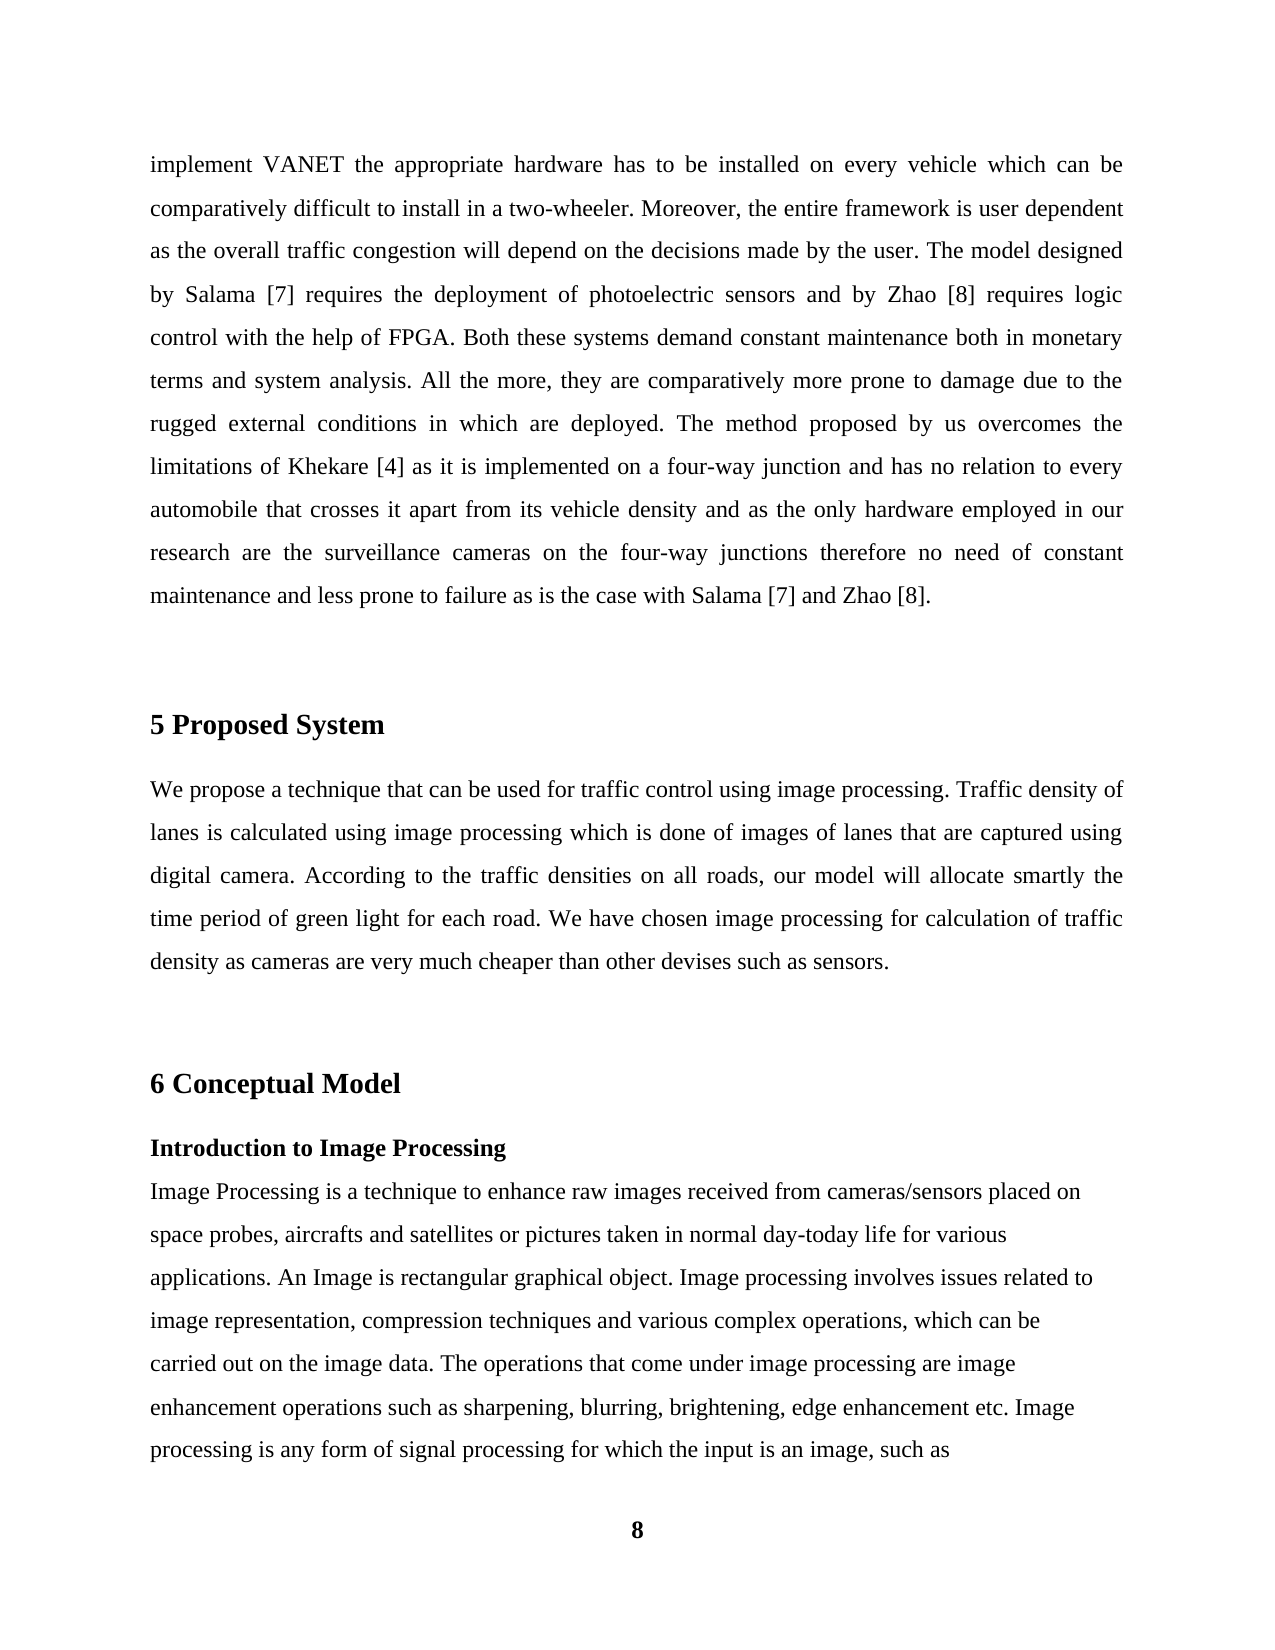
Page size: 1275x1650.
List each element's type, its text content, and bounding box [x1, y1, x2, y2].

text 5 Proposed System [150, 707, 1125, 741]
text implement VANET the appropriate hardware has to be installed on every vehicle which can be comparatively difficult to install in a two-wheeler. Moreover, the entire framework is user dependent as the overall traffic congestion will depend on the decisions made by the user. The model designed by Salama [7] requires the deployment of photoelectric sensors and by Zhao [8] requires logic control with the help of FPGA. Both these systems demand constant maintenance both in monetary terms and system analysis. All the more, they are comparatively more prone to damage due to the rugged external conditions in which are deployed. The method proposed by us overcomes the limitations of Khekare [4] as it is implemented on a four-way junction and has no relation to every automobile that crosses it apart from its vehicle density and as the only hardware employed in our research are the surveillance cameras on the four-way junctions therefore no need of constant maintenance and less prone to failure as is the case with Salama [7] and Zhao [8]. [150, 151, 1125, 608]
text 8 [150, 1515, 1125, 1544]
text 6 Conceptual Model [150, 1066, 1125, 1100]
text Introduction to Image Processing [150, 1133, 1125, 1162]
text We propose a technique that can be used for traffic control using image processing. Traffic density of lanes is calculated using image processing which is done of images of lanes that are captured using digital camera. According to the traffic densities on all roads, our model will allocate smartly the time period of green light for each road. We have chosen image processing for calculation of traffic density as cameras are very much cheaper than other devises such as sensors. [150, 775, 1125, 975]
text Image Processing is a technique to enhance raw images received from cameras/sensors placed on space probes, aircrafts and satellites or pictures taken in normal day-today life for various applications. An Image is rectangular graphical object. Image processing involves issues related to image representation, compression techniques and various complex operations, which can be carried out on the image data. The operations that come under image processing are image enhancement operations such as sharpening, blurring, brightening, edge enhancement etc. Image processing is any form of signal processing for which the input is an image, such as [150, 1177, 1108, 1463]
